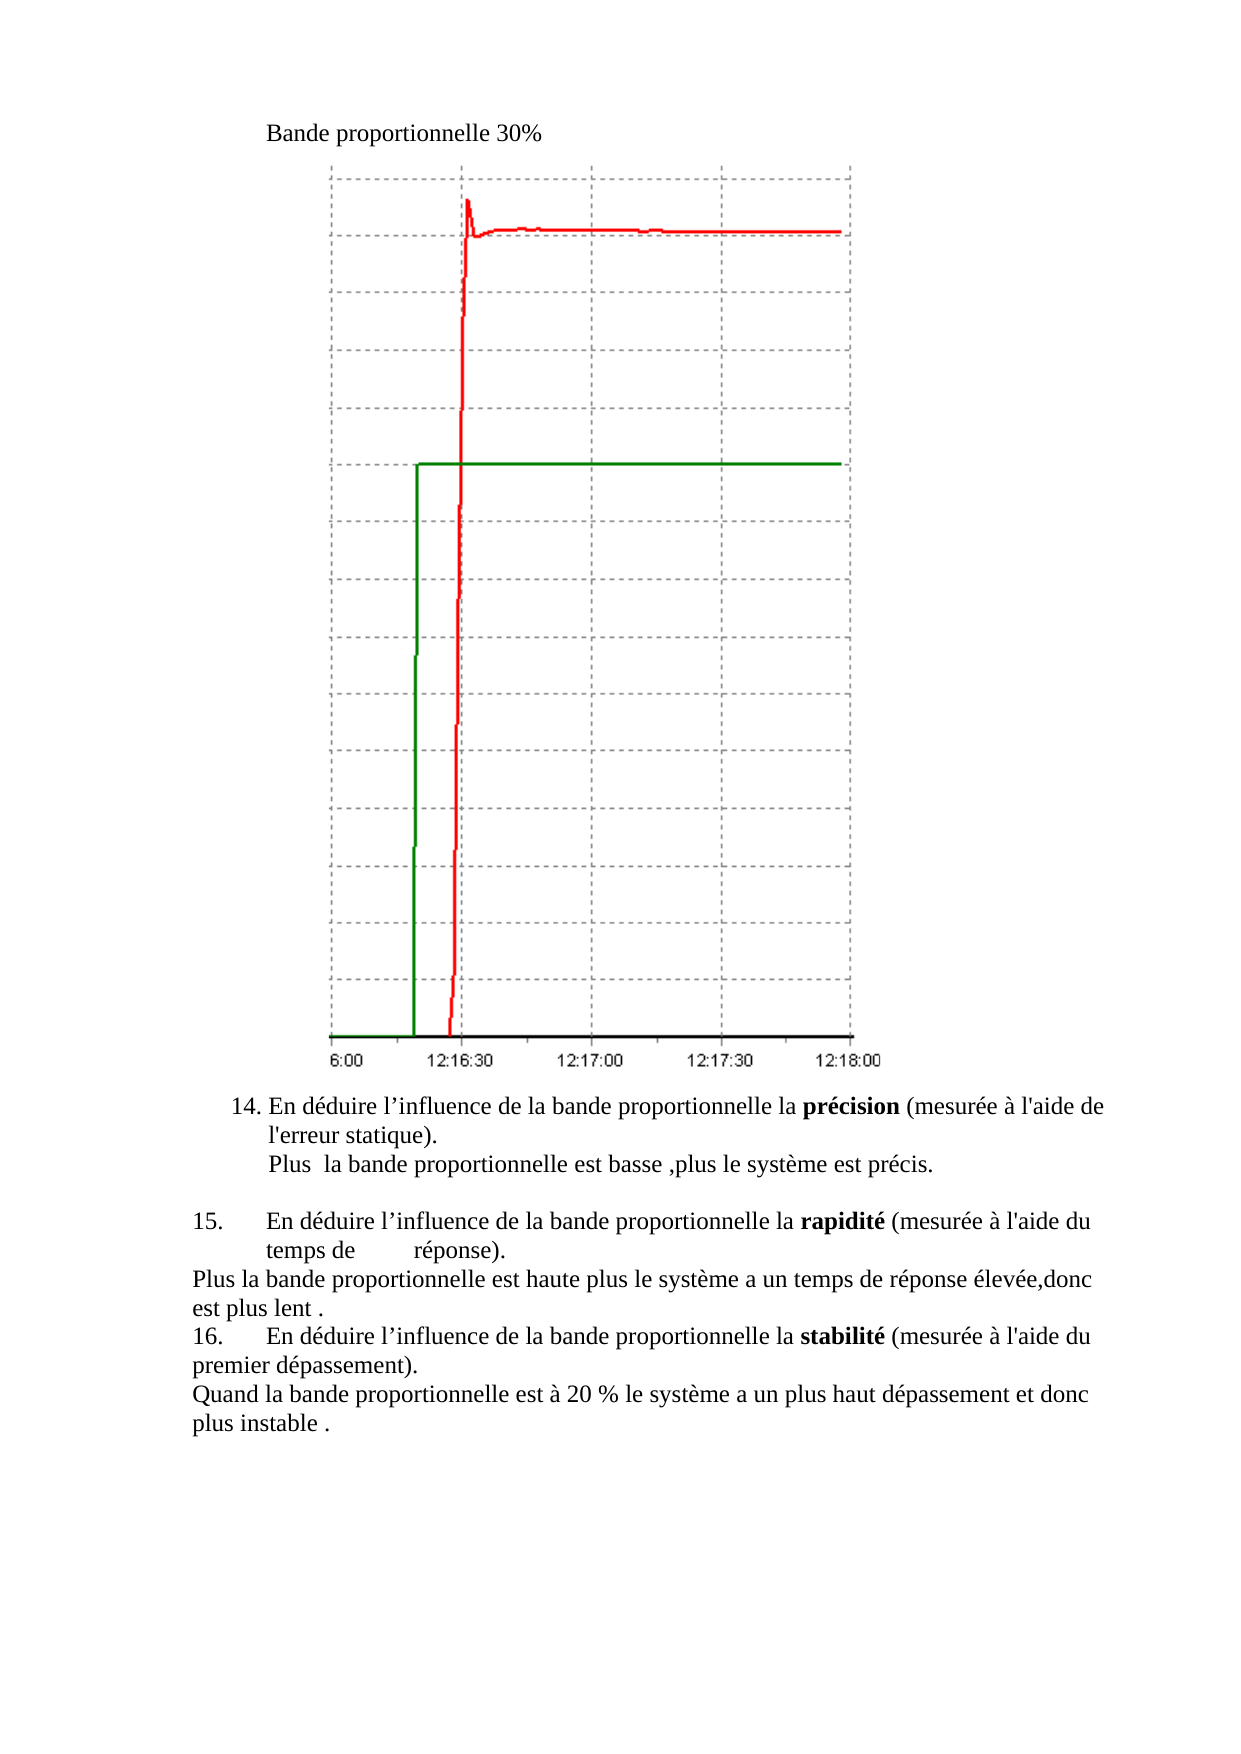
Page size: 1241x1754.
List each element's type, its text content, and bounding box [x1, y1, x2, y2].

text 16. En déduire l’influence de la bande proportionnelle la stabilité (mesurée à l'aide du premier dépassement). [118, 1321, 1122, 1379]
list En déduire l’influence de la bande proportionnelle la précision (mesurée à l'aide de l'erreur statique). [231, 147, 1122, 1149]
list Plus la bande proportionnelle est basse ,plus le système est précis. [231, 1149, 1122, 1178]
text Plus la bande proportionnelle est haute plus le système a un temps de réponse élevée,donc est plus lent . [118, 1264, 1122, 1321]
text 15. En déduire l’influence de la bande proportionnelle la rapidité (mesurée à l'aide du temps de réponse). [118, 1206, 1122, 1264]
text Quand la bande proportionnelle est à 20 % le système a un plus haut dépassement et donc plus instable . [118, 1379, 1122, 1436]
text Bande proportionnelle 30% [118, 118, 1122, 147]
